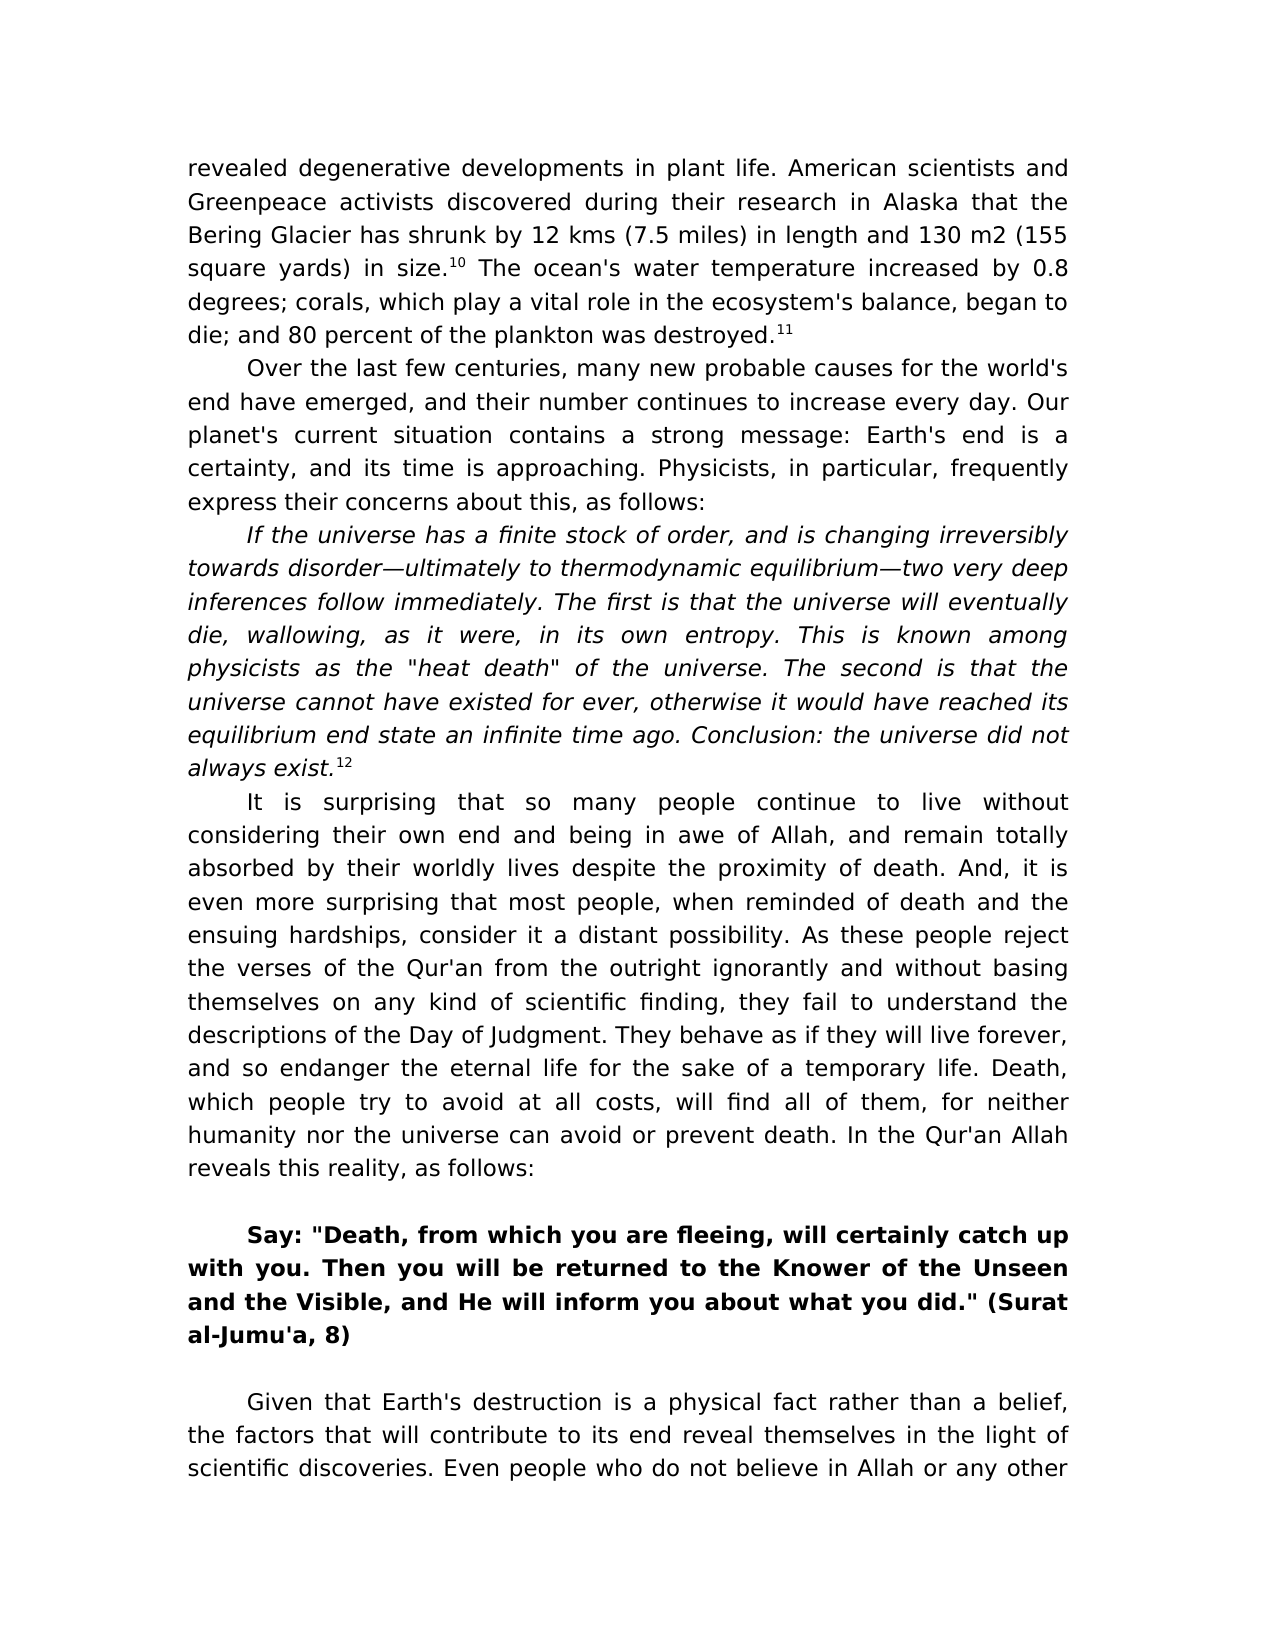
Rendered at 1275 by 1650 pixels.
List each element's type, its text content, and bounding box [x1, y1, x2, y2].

text If the universe has a finite stock of order, and is changing irreversibly towards disorder—ultimately to thermodynamic equilibrium—two very deep inferences follow immediately. The first is that the universe will eventually die, wallowing, as it were, in its own entropy. This is known among physicists as the "heat death" of the universe. The second is that the universe cannot have existed for ever, otherwise it would have reached its equilibrium end state an infinite time ago. Conclusion: the universe did not always exist.12 [187, 517, 1070, 783]
text It is surprising that so many people continue to live without considering their own end and being in awe of Allah, and remain totally absorbed by their worldly lives despite the proximity of death. And, it is even more surprising that most people, when reminded of death and the ensuing hardships, consider it a distant possibility. As these people reject the verses of the Qur'an from the outright ignorantly and without basing themselves on any kind of scientific finding, they fail to understand the descriptions of the Day of Judgment. They behave as if they will live forever, and so endanger the eternal life for the sake of a temporary life. Death, which people try to avoid at all costs, will find all of them, for neither humanity nor the universe can avoid or prevent death. In the Qur'an Allah reveals this reality, as follows: [187, 783, 1070, 1183]
text Say: "Death, from which you are fleeing, will certainly catch up with you. Then you will be returned to the Knower of the Unseen and the Visible, and He will inform you about what you did." (Surat al-Jumu'a, 8) [187, 1217, 1070, 1350]
text Given that Earth's destruction is a physical fact rather than a belief, the factors that will contribute to its end reveal themselves in the light of scientific discoveries. Even people who do not believe in Allah or any other [187, 1383, 1070, 1483]
text revealed degenerative developments in plant life. American scientists and Greenpeace activists discovered during their research in Alaska that the Bering Glacier has shrunk by 12 kms (7.5 miles) in length and 130 m2 (155 square yards) in size.10 The ocean's water temperature increased by 0.8 degrees; corals, which play a vital role in the ecosystem's balance, began to die; and 80 percent of the plankton was destroyed.11 [187, 150, 1070, 350]
text Over the last few centuries, many new probable causes for the world's end have emerged, and their number continues to increase every day. Our planet's current situation contains a strong message: Earth's end is a certainty, and its time is approaching. Physicists, in particular, frequently express their concerns about this, as follows: [187, 350, 1070, 517]
